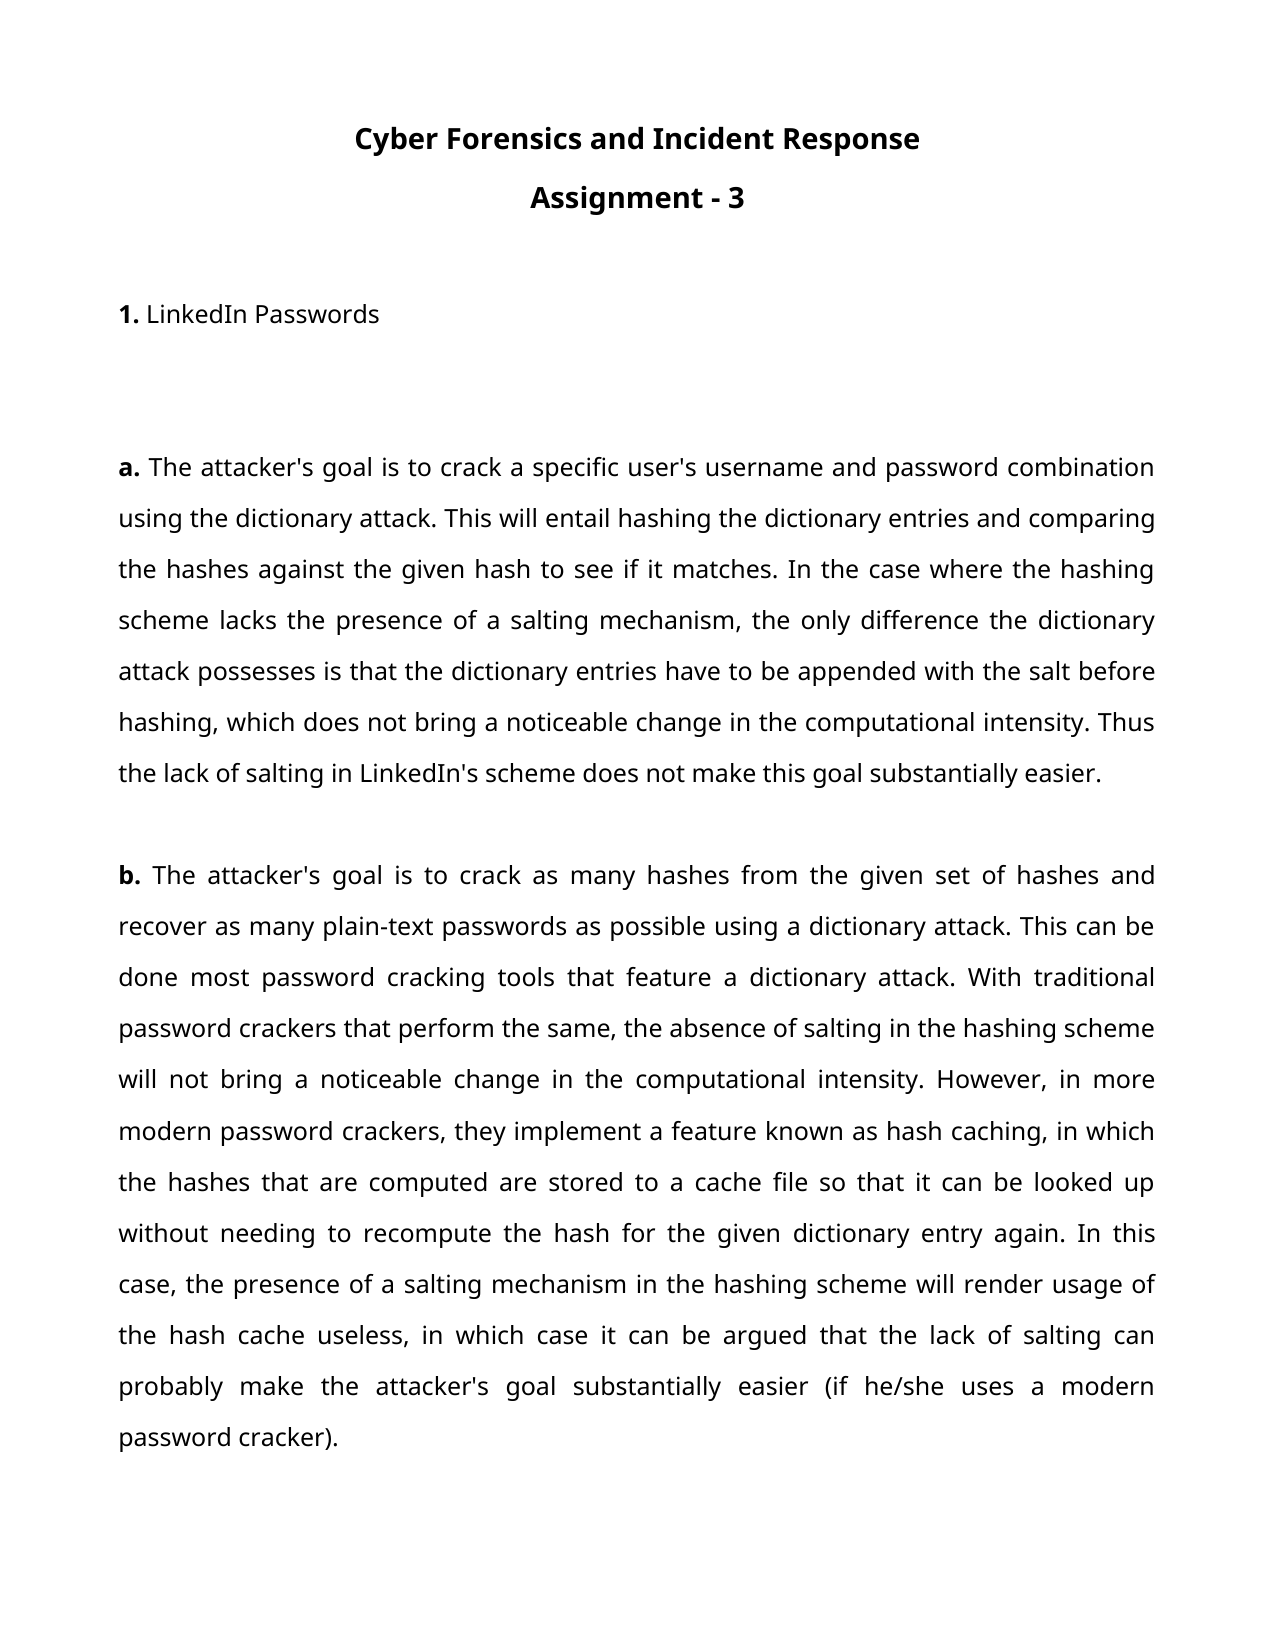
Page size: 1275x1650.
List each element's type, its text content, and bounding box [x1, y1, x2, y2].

text Assignment - 3 [118, 178, 1157, 217]
text 1. LinkedIn Passwords [118, 297, 1157, 331]
text Cyber Forensics and Incident Response [118, 118, 1157, 158]
text a. The attacker's goal is to crack a specific user's username and password combination using the dictionary attack. This will entail hashing the dictionary entries and comparing the hashes against the given hash to see if it matches. In the case where the hashing scheme lacks the presence of a salting mechanism, the only difference the dictionary attack possesses is that the dictionary entries have to be appended with the salt before hashing, which does not bring a noticeable change in the computational intensity. Thus the lack of salting in LinkedIn's scheme does not make this goal substantially easier. [118, 450, 1157, 790]
text b. The attacker's goal is to crack as many hashes from the given set of hashes and recover as many plain-text passwords as possible using a dictionary attack. This can be done most password cracking tools that feature a dictionary attack. With traditional password crackers that perform the same, the absence of salting in the hashing scheme will not bring a noticeable change in the computational intensity. However, in more modern password crackers, they implement a feature known as hash caching, in which the hashes that are computed are stored to a cache file so that it can be looked up without needing to recompute the hash for the given dictionary entry again. In this case, the presence of a salting mechanism in the hashing scheme will render usage of the hash cache useless, in which case it can be argued that the lack of salting can probably make the attacker's goal substantially easier (if he/she uses a modern password cracker). [118, 858, 1157, 1453]
